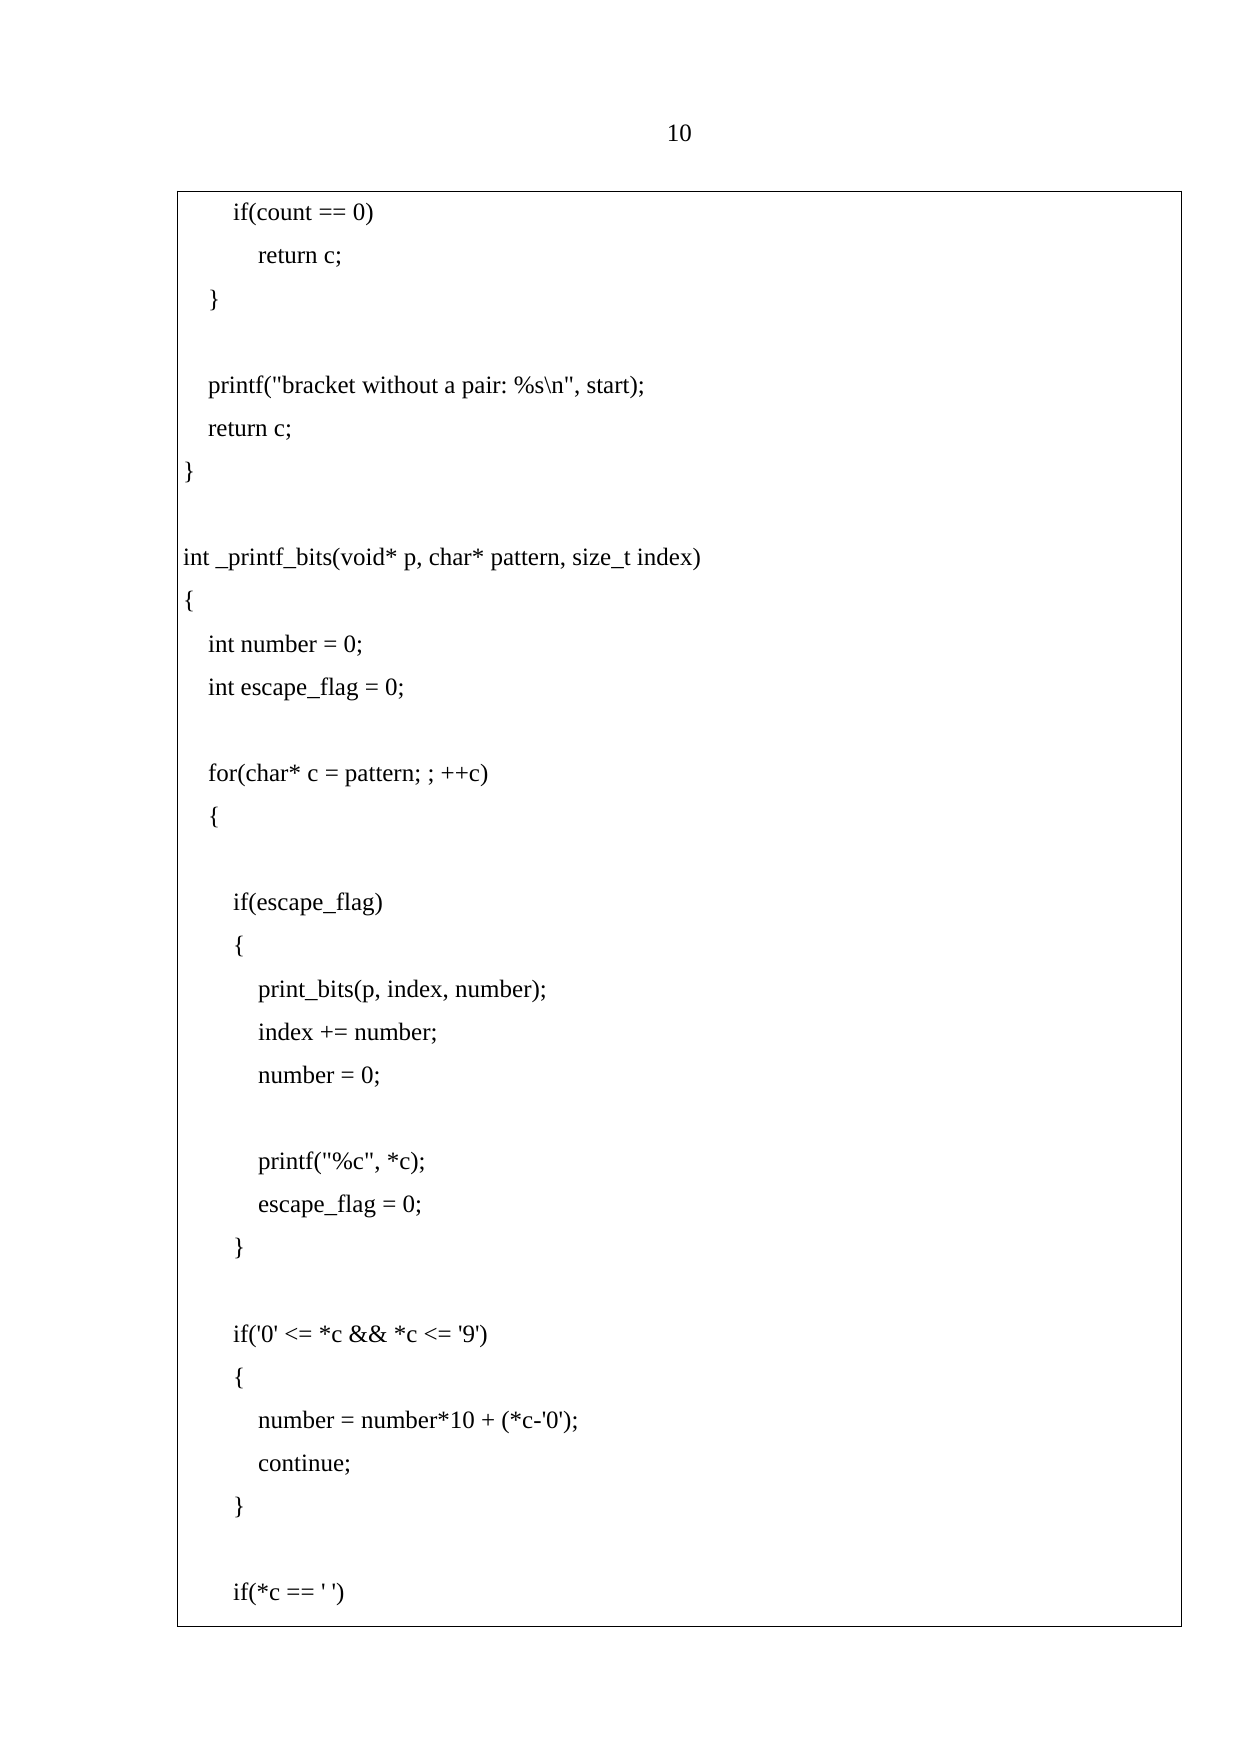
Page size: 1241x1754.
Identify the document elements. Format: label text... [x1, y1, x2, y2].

table_header if(count == 0) return c; } printf("bracket without a pair: %s\n", start); return c; } int _printf_bits(void* p, char* pattern, size_t index) { int number = 0; int escape_flag = 0; for(char* c = pattern; ; ++c) { if(escape_flag) { print_bits(p, index, number); index += number; number = 0; printf("%c", *c); escape_flag = 0; } if('0' <= *c && *c <= '9') { number = number*10 + (*c-'0'); continue; } if(*c == ' ') [178, 192, 1181, 1626]
